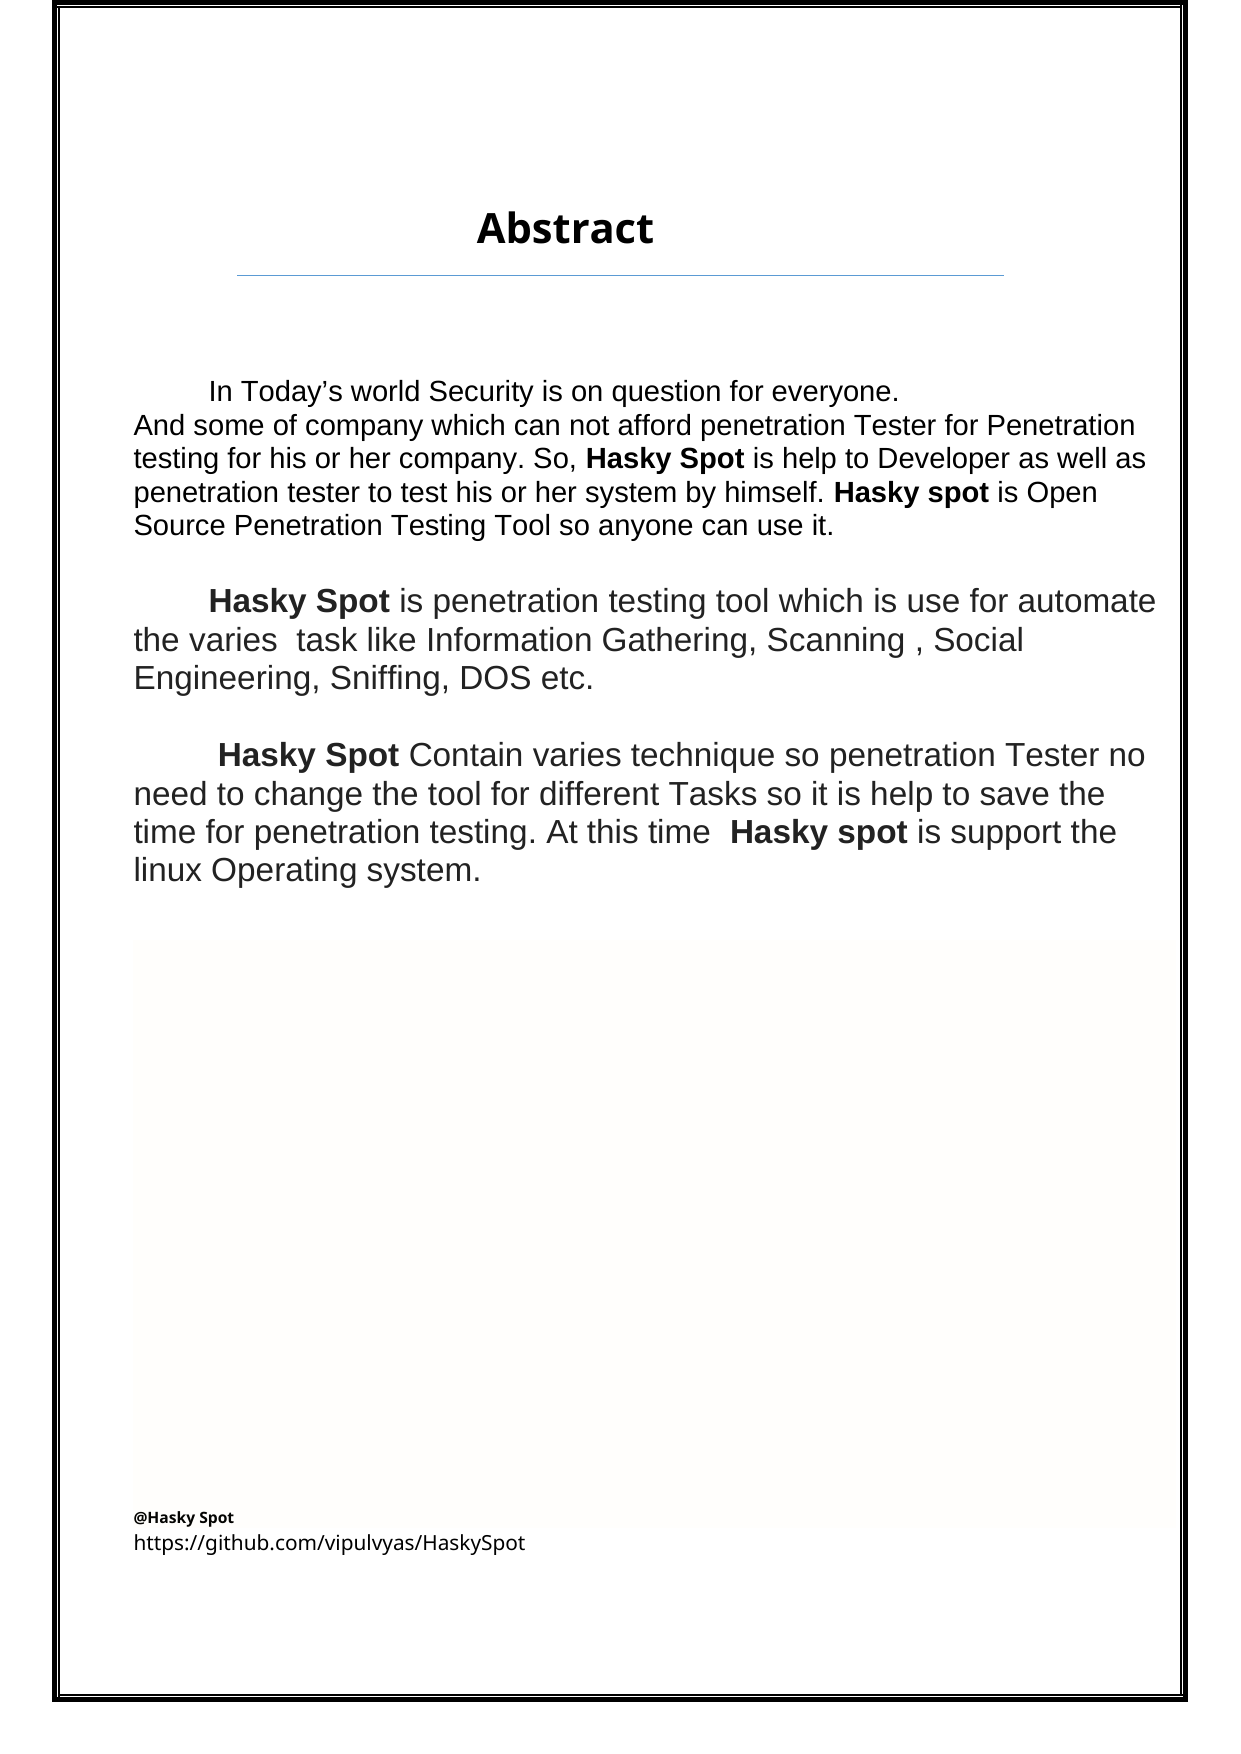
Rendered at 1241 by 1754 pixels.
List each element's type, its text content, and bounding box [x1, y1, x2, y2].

text https://github.com/vipulvyas/HaskySpot [133, 1528, 1176, 1556]
text In Today’s world Security is on question for everyone. [188, 374, 1176, 407]
text Abstract [133, 199, 1176, 256]
text Hasky Spot is penetration testing tool which is use for automate the varies task like Information Gathering, Scanning , Social Engineering, Sniffing, DOS etc. [133, 581, 1176, 697]
text @Hasky Spot [133, 1507, 1176, 1528]
text And some of company which can not afford penetration Tester for Penetration testing for his or her company. So, Hasky Spot is help to Developer as well as penetration tester to test his or her system by himself. Hasky spot is Open Source Penetration Testing Tool so anyone can use it. [133, 407, 1176, 542]
text Hasky Spot Contain varies technique so penetration Tester no need to change the tool for different Tasks so it is help to save the time for penetration testing. At this time Hasky spot is support the linux Operating system. [133, 735, 1176, 889]
